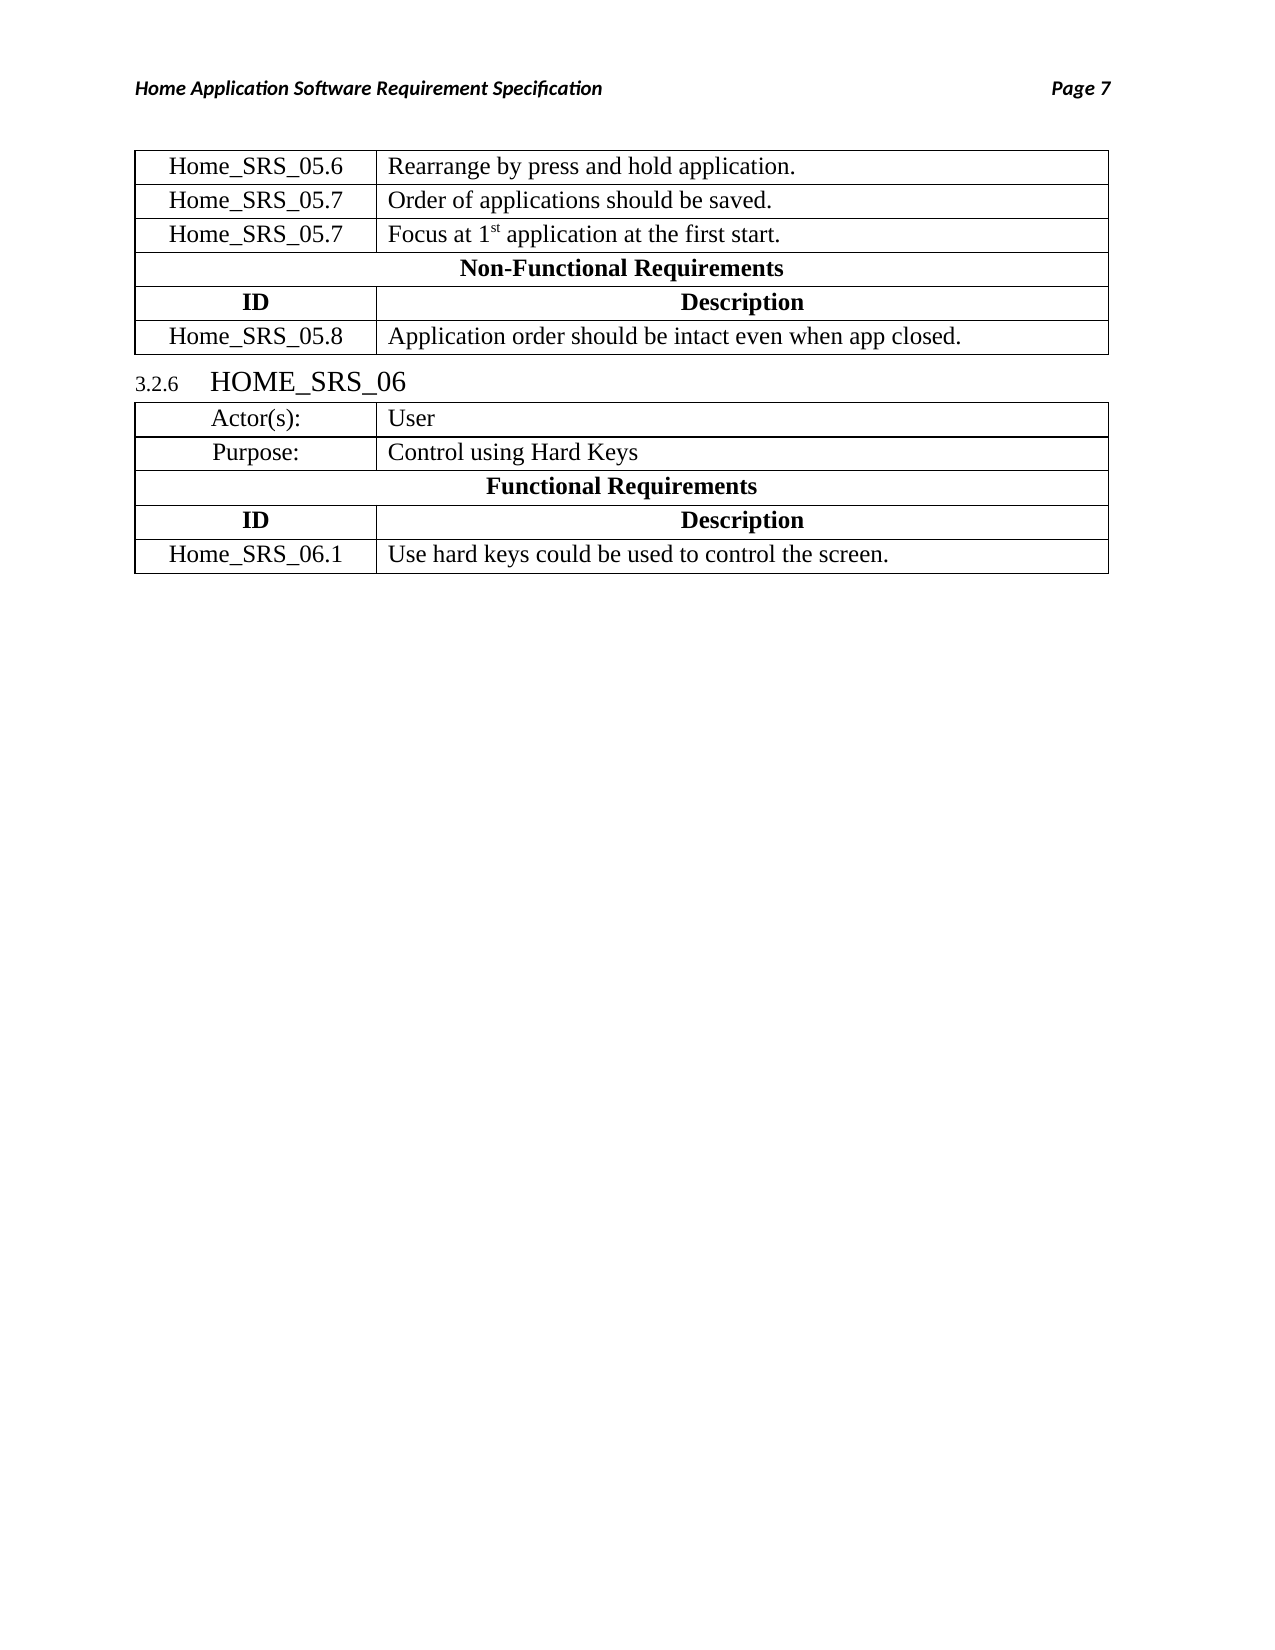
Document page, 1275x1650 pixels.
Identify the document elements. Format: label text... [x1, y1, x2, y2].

table_cell Control using Hard Keys [377, 438, 1108, 470]
table_cell ID [136, 287, 376, 320]
table_cell Non-Functional Requirements [136, 253, 1108, 286]
table_cell Use hard keys could be used to control the screen. [377, 540, 1108, 573]
subtitle Home_SRS_06 [135, 364, 1140, 397]
table_cell Description [377, 506, 1108, 538]
table_header Actor(s): [136, 403, 376, 436]
table_cell Purpose: [136, 438, 376, 470]
table_cell Home_SRS_05.6 [136, 151, 376, 184]
table_cell Order of applications should be saved. [377, 185, 1108, 218]
table_cell Home_SRS_06.1 [136, 540, 376, 573]
table_cell Application order should be intact even when app closed. [377, 321, 1108, 354]
table_cell Description [377, 287, 1108, 320]
table_header User [377, 403, 1108, 436]
table_cell Home_SRS_05.7 [136, 219, 376, 252]
table_cell Focus at 1st application at the first start. [377, 219, 1108, 252]
table_cell Functional Requirements [136, 471, 1108, 504]
table_cell Home_SRS_05.7 [136, 185, 376, 218]
table_cell Home_SRS_05.8 [136, 321, 376, 354]
table_cell ID [136, 506, 376, 538]
table_cell Rearrange by press and hold application. [377, 151, 1108, 184]
